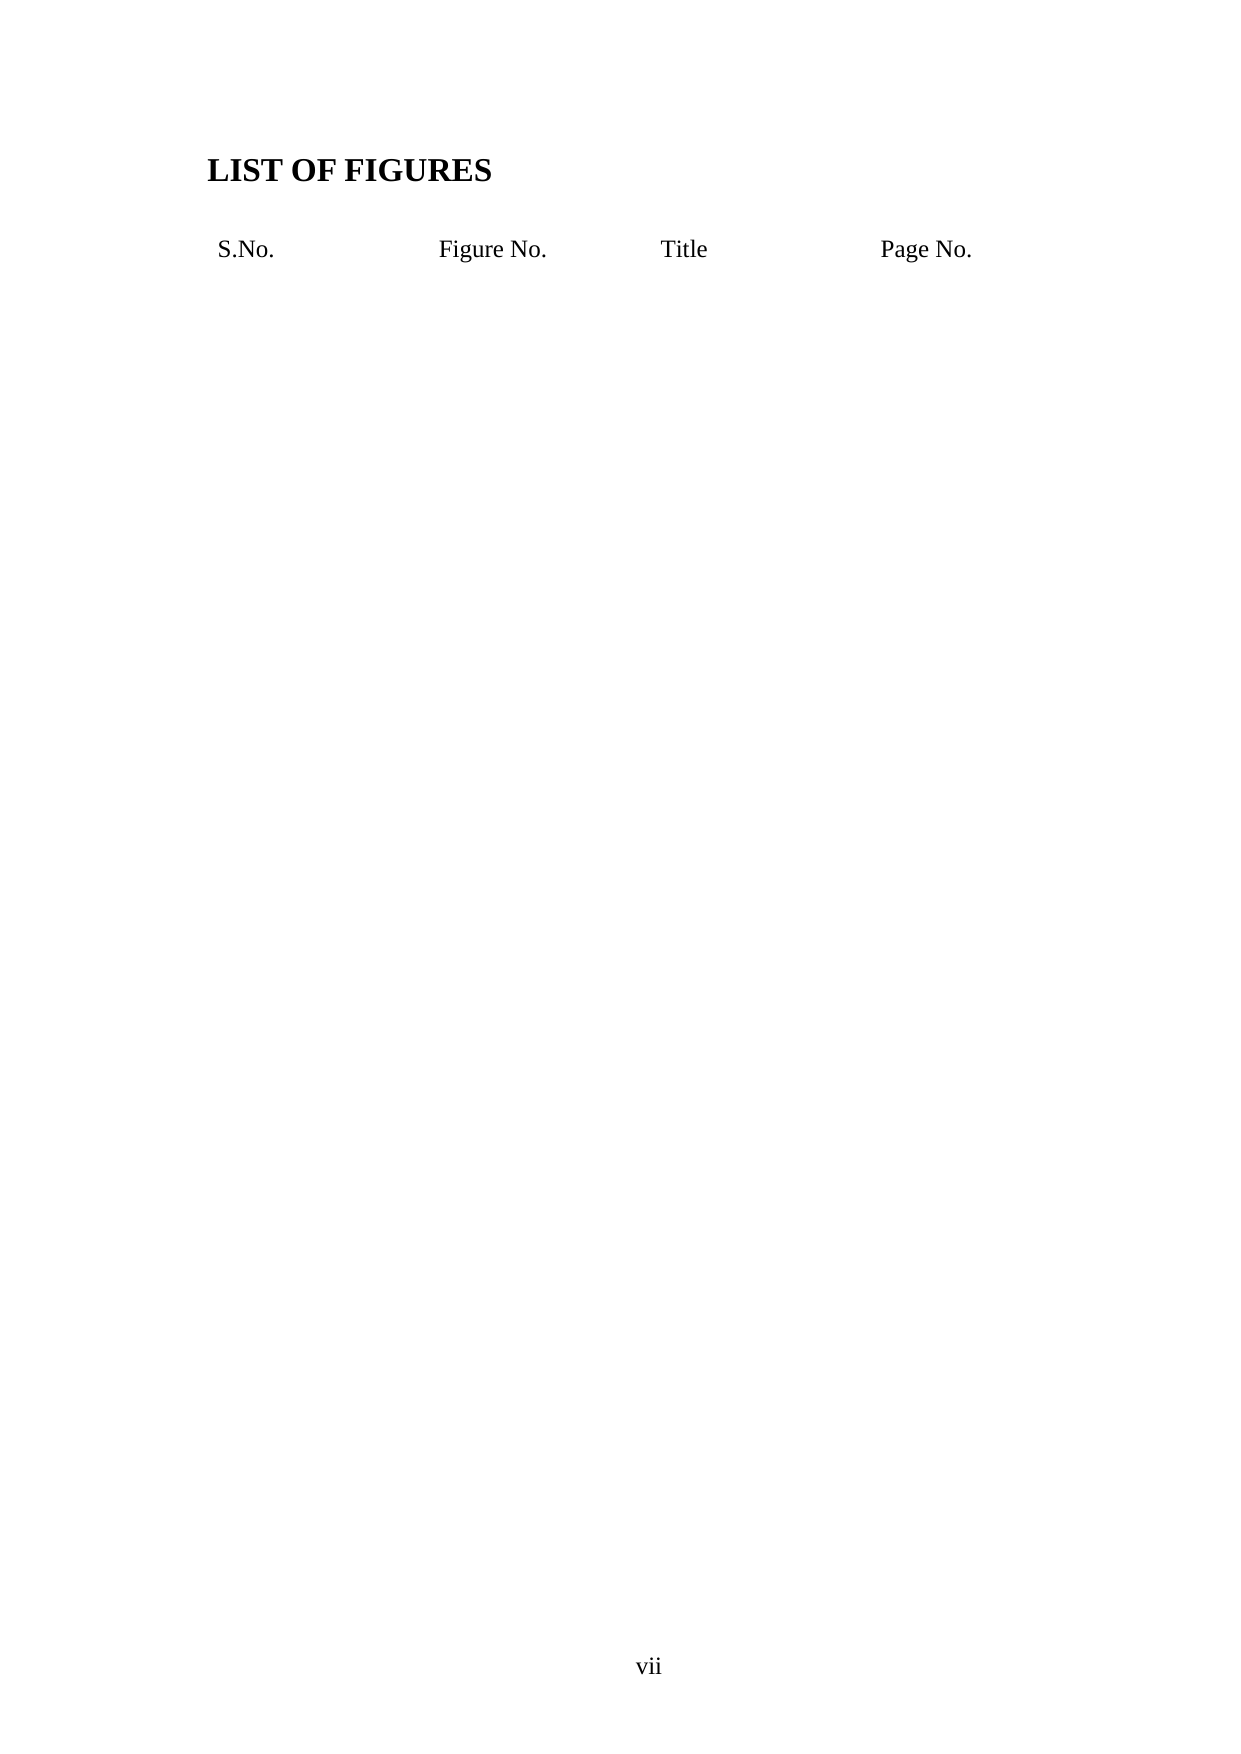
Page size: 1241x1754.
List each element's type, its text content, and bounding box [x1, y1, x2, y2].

table_header Page No. [870, 224, 1090, 299]
table_header Figure No. [428, 224, 650, 299]
table_header S.No. [207, 224, 428, 299]
table_header Title [650, 224, 870, 299]
text LIST OF FIGURES [207, 150, 1091, 188]
